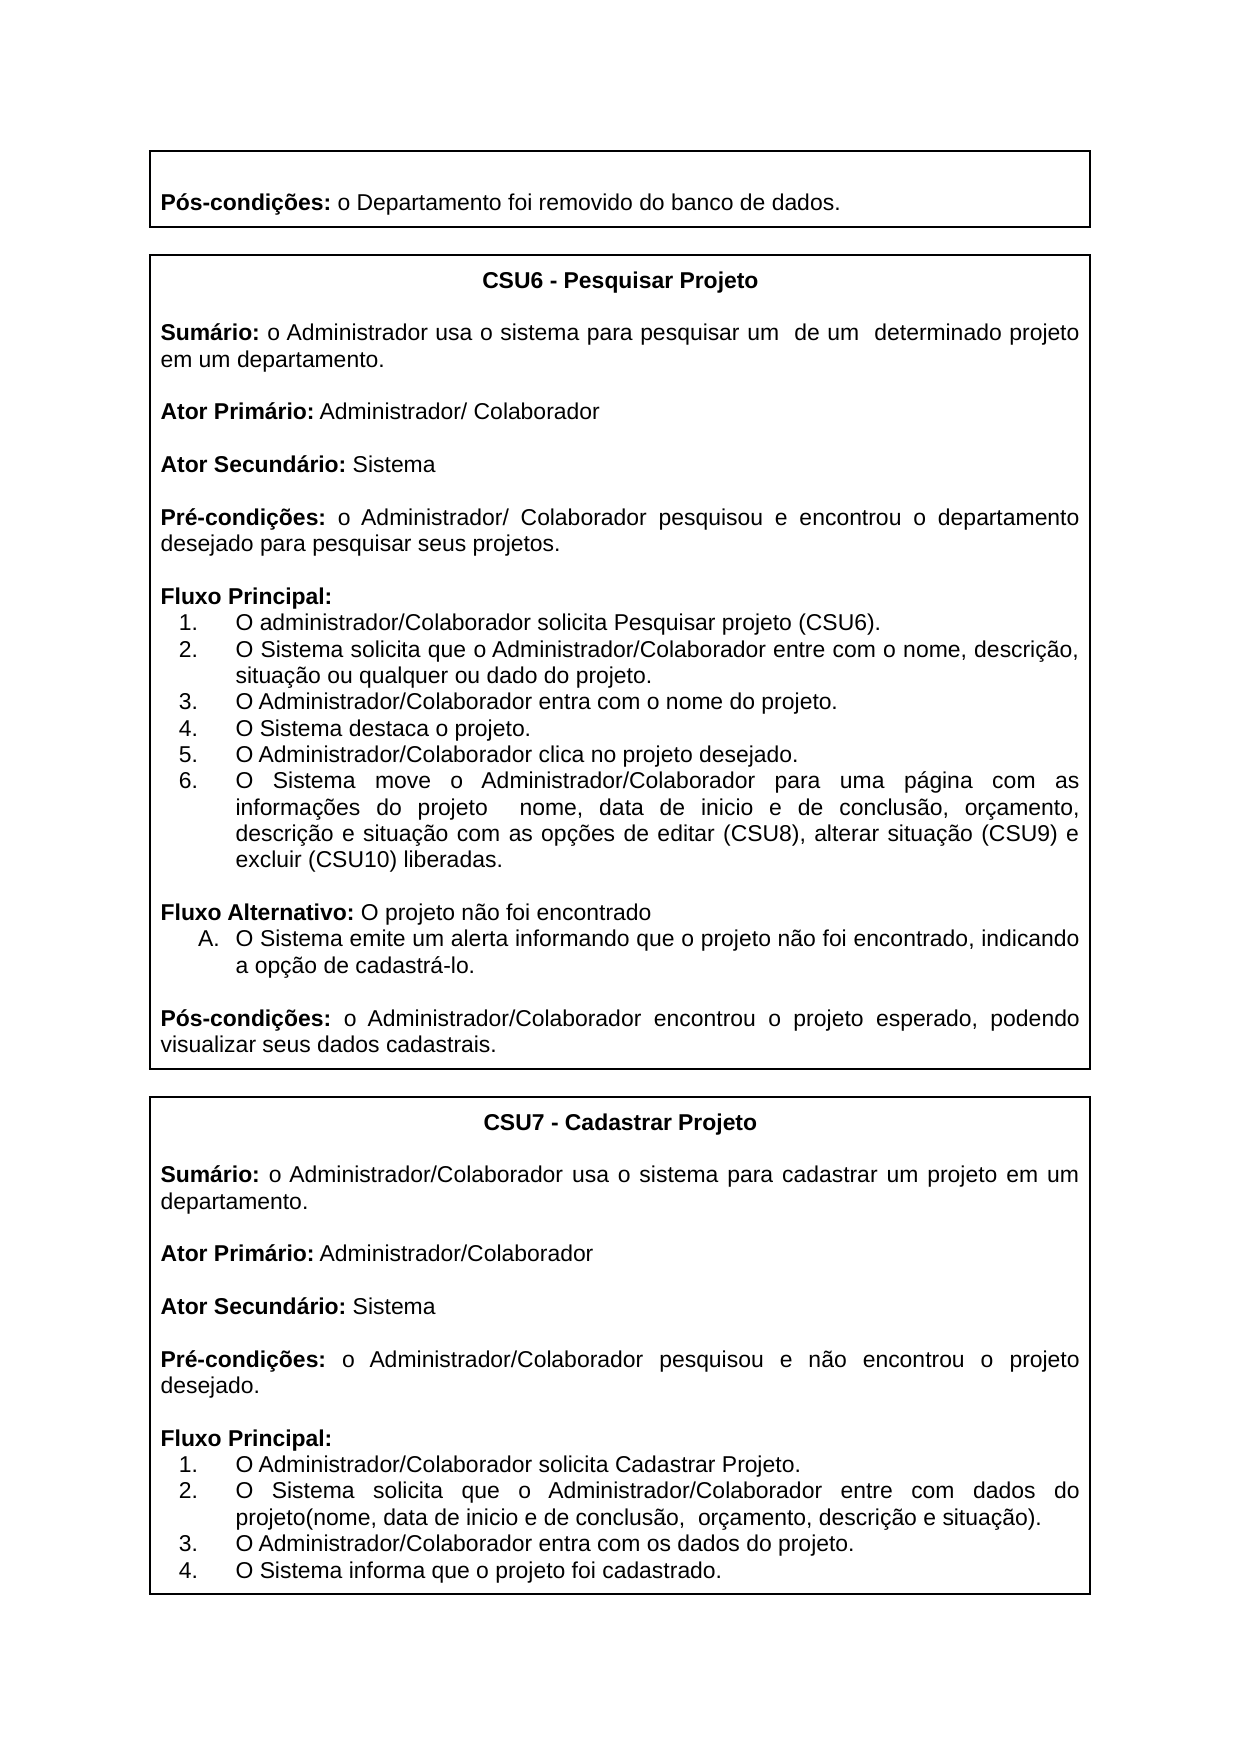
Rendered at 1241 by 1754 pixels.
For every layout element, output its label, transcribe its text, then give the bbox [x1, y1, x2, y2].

table_header CSU7 - Cadastrar Projeto Sumário: o Administrador/Colaborador usa o sistema para cadastrar um projeto em um departamento. Ator Primário: Administrador/Colaborador Ator Secundário: Sistema Pré-condições: o Administrador/Colaborador pesquisou e não encontrou o projeto desejado. Fluxo Principal: O Administrador/Colaborador solicita Cadastrar Projeto. O Sistema solicita que o Administrador/Colaborador entre com dados do projeto(nome, data de inicio e de conclusão, orçamento, descrição e situação). O Administrador/Colaborador entra com os dados do projeto. O Sistema informa que o projeto foi cadastrado. [151, 1098, 1089, 1593]
table_header CSU6 - Pesquisar Projeto Sumário: o Administrador usa o sistema para pesquisar um de um determinado projeto em um departamento. Ator Primário: Administrador/ Colaborador Ator Secundário: Sistema Pré-condições: o Administrador/ Colaborador pesquisou e encontrou o departamento desejado para pesquisar seus projetos. Fluxo Principal: O administrador/Colaborador solicita Pesquisar projeto (CSU6). O Sistema solicita que o Administrador/Colaborador entre com o nome, descrição, situação ou qualquer ou dado do projeto. O Administrador/Colaborador entra com o nome do projeto. O Sistema destaca o projeto. O Administrador/Colaborador clica no projeto desejado. O Sistema move o Administrador/Colaborador para uma página com as informações do projeto nome, data de inicio e de conclusão, orçamento, descrição e situação com as opções de editar (CSU8), alterar situação (CSU9) e excluir (CSU10) liberadas. Fluxo Alternativo: O projeto não foi encontrado O Sistema emite um alerta informando que o projeto não foi encontrado, indicando a opção de cadastrá-lo. Pós-condições: o Administrador/Colaborador encontrou o projeto esperado, podendo visualizar seus dados cadastrais. [151, 256, 1089, 1068]
table_header Pós-condições: o Departamento foi removido do banco de dados. [151, 152, 1089, 226]
